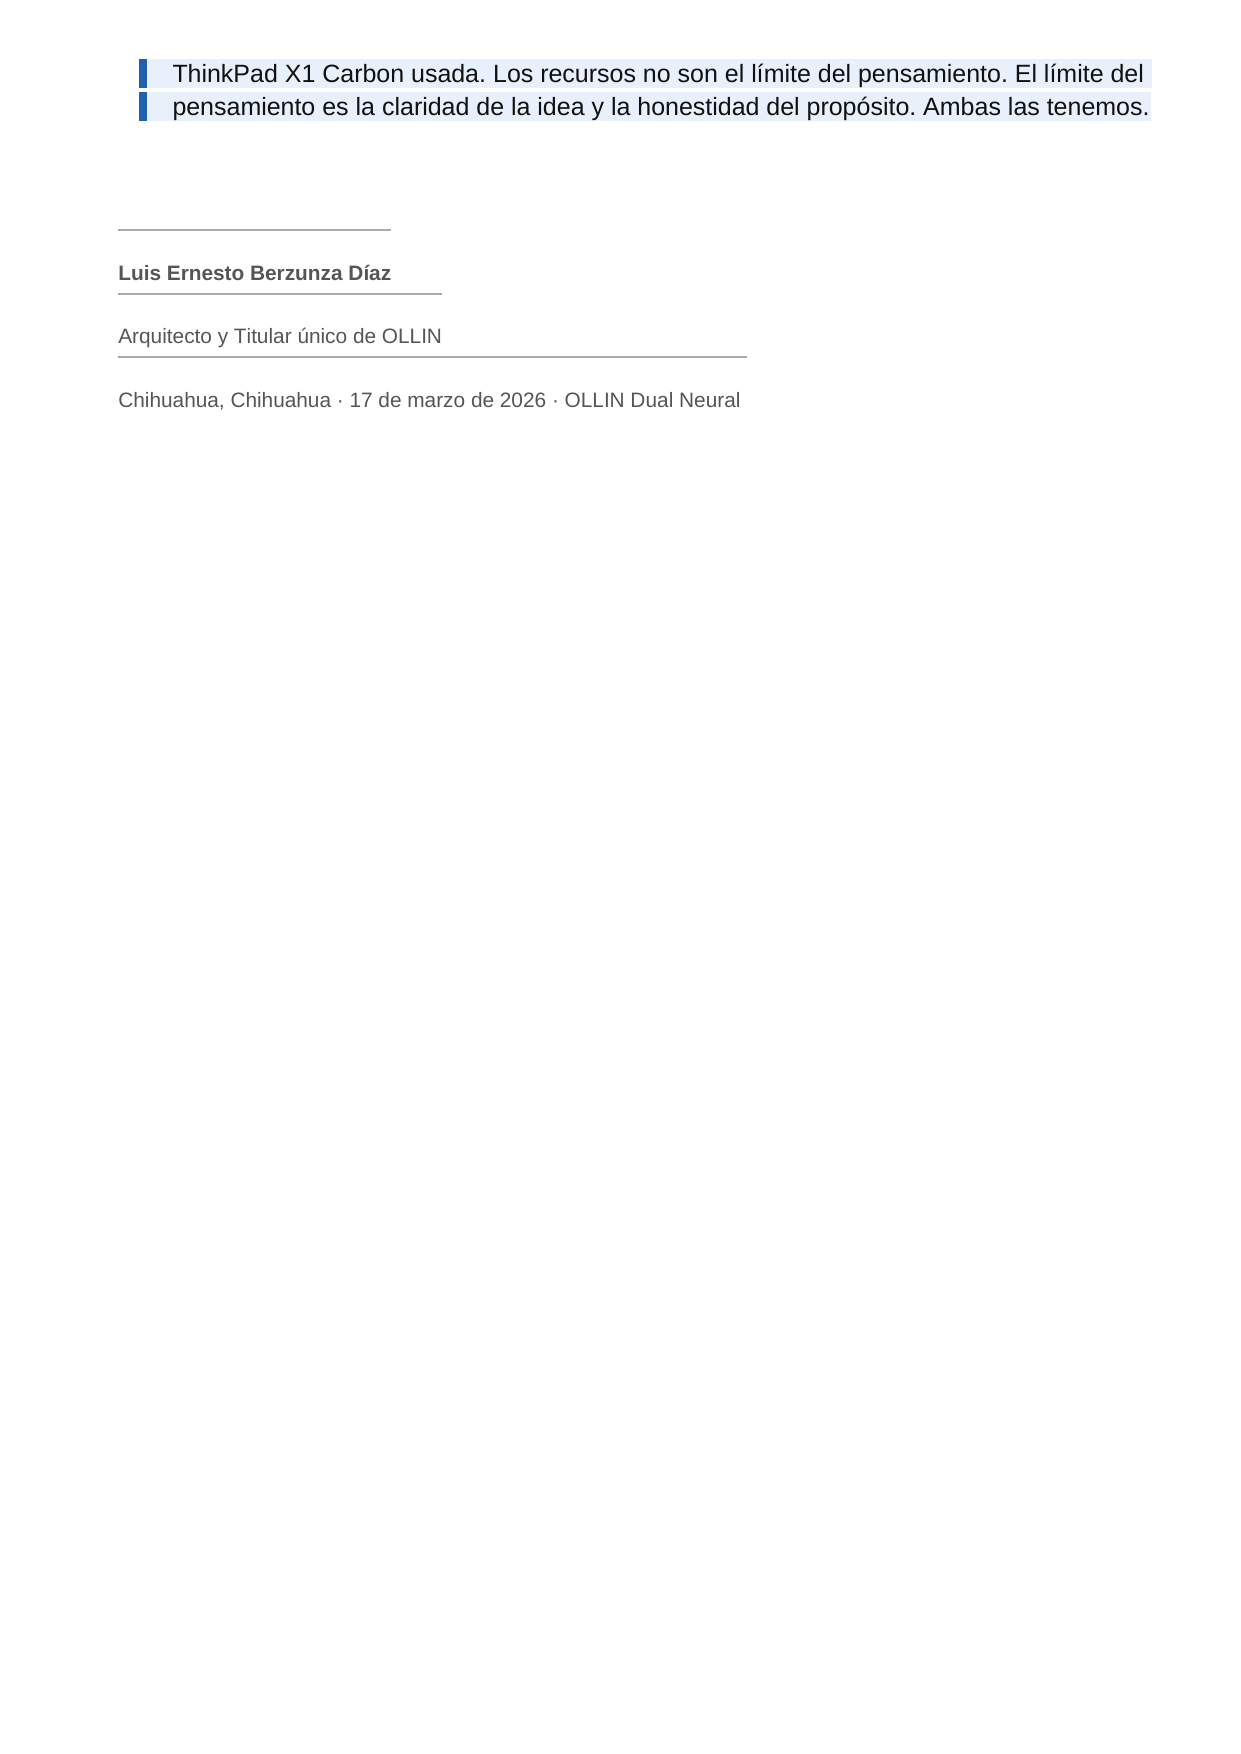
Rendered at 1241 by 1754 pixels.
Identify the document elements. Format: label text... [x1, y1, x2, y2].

text ThinkPad X1 Carbon usada. Los recursos no son el límite del pensamiento. El límite del pensamiento es la claridad de la idea y la honestidad del propósito. Ambas las tenemos. [139, 59, 1160, 121]
text Luis Ernesto Berzunza Díaz Arquitecto y Titular único de OLLIN Chihuahua, Chihuahua · 17 de marzo de 2026 · OLLIN Dual Neural [118, 229, 1181, 411]
